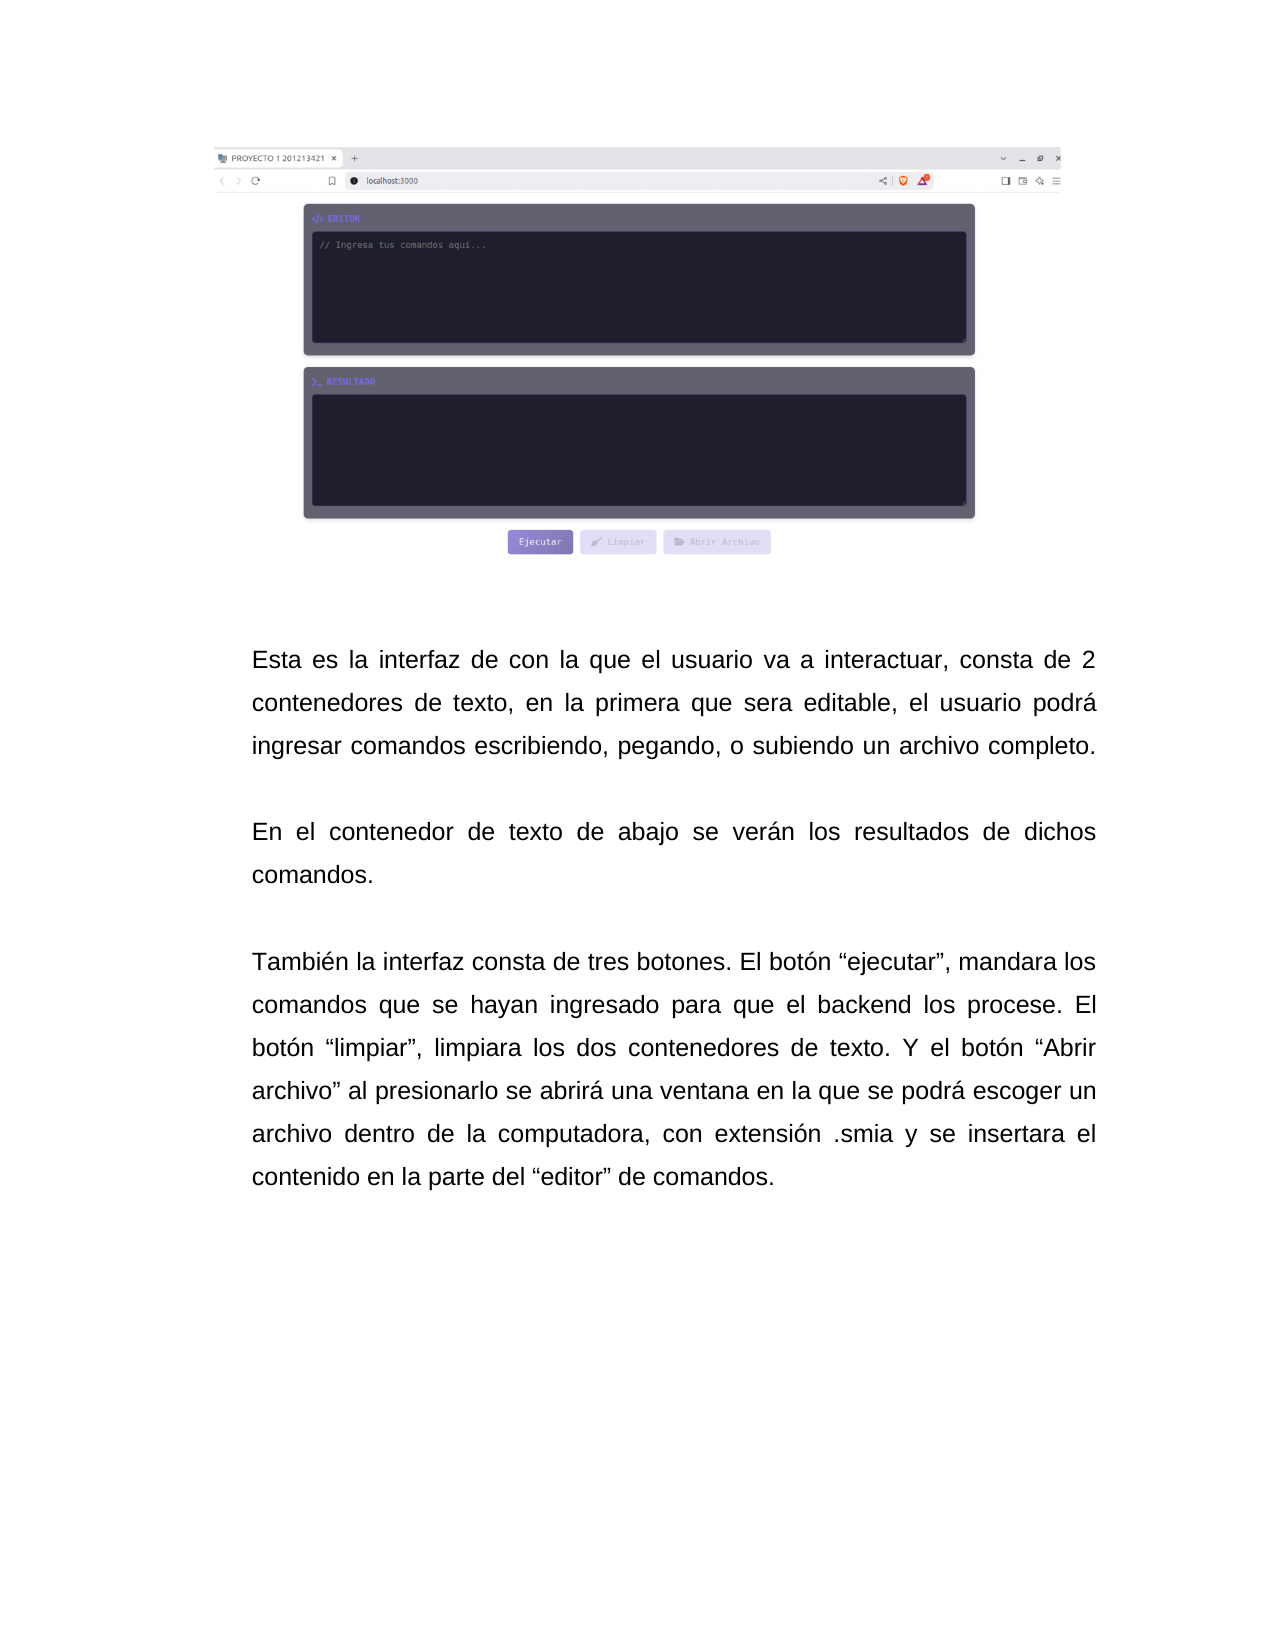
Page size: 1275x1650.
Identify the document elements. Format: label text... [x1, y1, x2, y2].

picture [214, 147, 1061, 631]
text Esta es la interfaz de con la que el usuario va a interactuar, consta de 2 contenedores de texto, en la primera que sera editable, el usuario podrá ingresar comandos escribiendo, pegando, o subiendo un archivo completo. En el contenedor de texto de abajo se verán los resultados de dichos comandos. También la interfaz consta de tres botones. El botón “ejecutar”, mandara los comandos que se hayan ingresado para que el backend los procese. El botón “limpiar”, limpiara los dos contenedores de texto. Y el botón “Abrir archivo” al presionarlo se abrirá una ventana en la que se podrá escoger un archivo dentro de la computadora, con extensión .smia y se insertara el contenido en la parte del “editor” de comandos. [252, 148, 1098, 1191]
